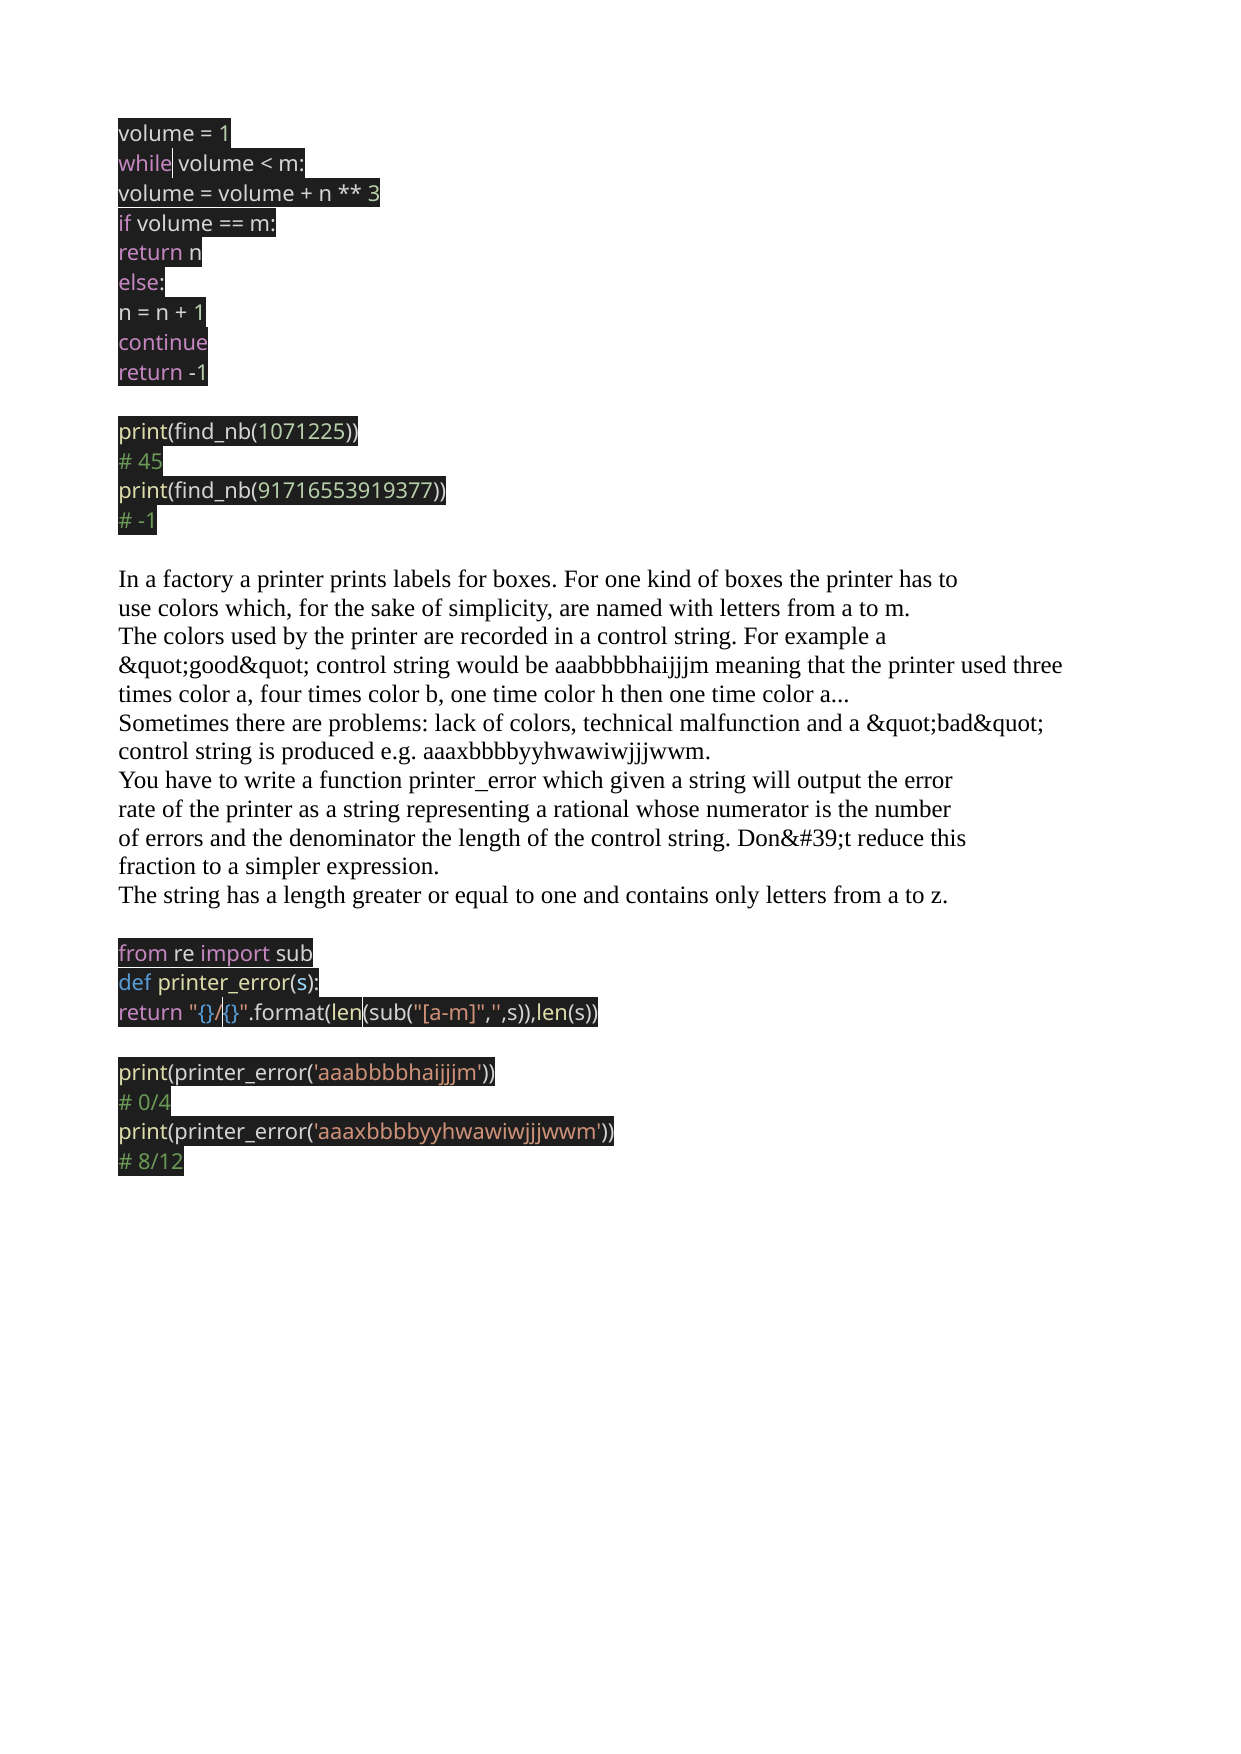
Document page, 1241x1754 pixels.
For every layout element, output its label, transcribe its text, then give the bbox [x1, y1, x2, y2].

text while volume < m: [118, 148, 1122, 178]
text print(find_nb(91716553919377)) [118, 476, 1122, 505]
text # -1 [118, 505, 1122, 535]
text from re import sub [118, 938, 1122, 967]
text return n [118, 237, 1122, 267]
text if volume == m: [118, 207, 1122, 237]
text times color a, four times color b, one time color h then one time color a... [118, 679, 1122, 708]
text # 45 [118, 446, 1122, 476]
text print(find_nb(1071225)) [118, 416, 1122, 446]
text of errors and the denominator the length of the control string. Don&#39;t reduce this [118, 823, 1122, 851]
text &quot;good&quot; control string would be aaabbbbhaijjjm meaning that the printer used three [118, 650, 1122, 679]
text else: [118, 267, 1122, 297]
text volume = volume + n ** 3 [118, 178, 1122, 207]
text The colors used by the printer are recorded in a control string. For example a [118, 621, 1122, 650]
text print(printer_error('aaabbbbhaijjjm')) [118, 1057, 1122, 1086]
text volume = 1 [118, 118, 1122, 148]
text return -1 [118, 356, 1122, 386]
text use colors which, for the sake of simplicity, are named with letters from a to m. [118, 593, 1122, 621]
text fraction to a simpler expression. [118, 851, 1122, 880]
text # 8/12 [118, 1146, 1122, 1176]
text n = n + 1 [118, 297, 1122, 327]
text # 0/4 [118, 1086, 1122, 1116]
text continue [118, 327, 1122, 356]
text You have to write a function printer_error which given a string will output the error [118, 765, 1122, 794]
text The string has a length greater or equal to one and contains only letters from a to z. [118, 880, 1122, 909]
text control string is produced e.g. aaaxbbbbyyhwawiwjjjwwm. [118, 736, 1122, 765]
text def printer_error(s): [118, 967, 1122, 997]
text Sometimes there are problems: lack of colors, technical malfunction and a &quot;bad&quot; [118, 708, 1122, 736]
text print(printer_error('aaaxbbbbyyhwawiwjjjwwm')) [118, 1116, 1122, 1146]
text rate of the printer as a string representing a rational whose numerator is the number [118, 794, 1122, 823]
text return "{}/{}".format(len(sub("[a-m]",'',s)),len(s)) [118, 997, 1122, 1027]
text In a factory a printer prints labels for boxes. For one kind of boxes the printer has to [118, 564, 1122, 593]
